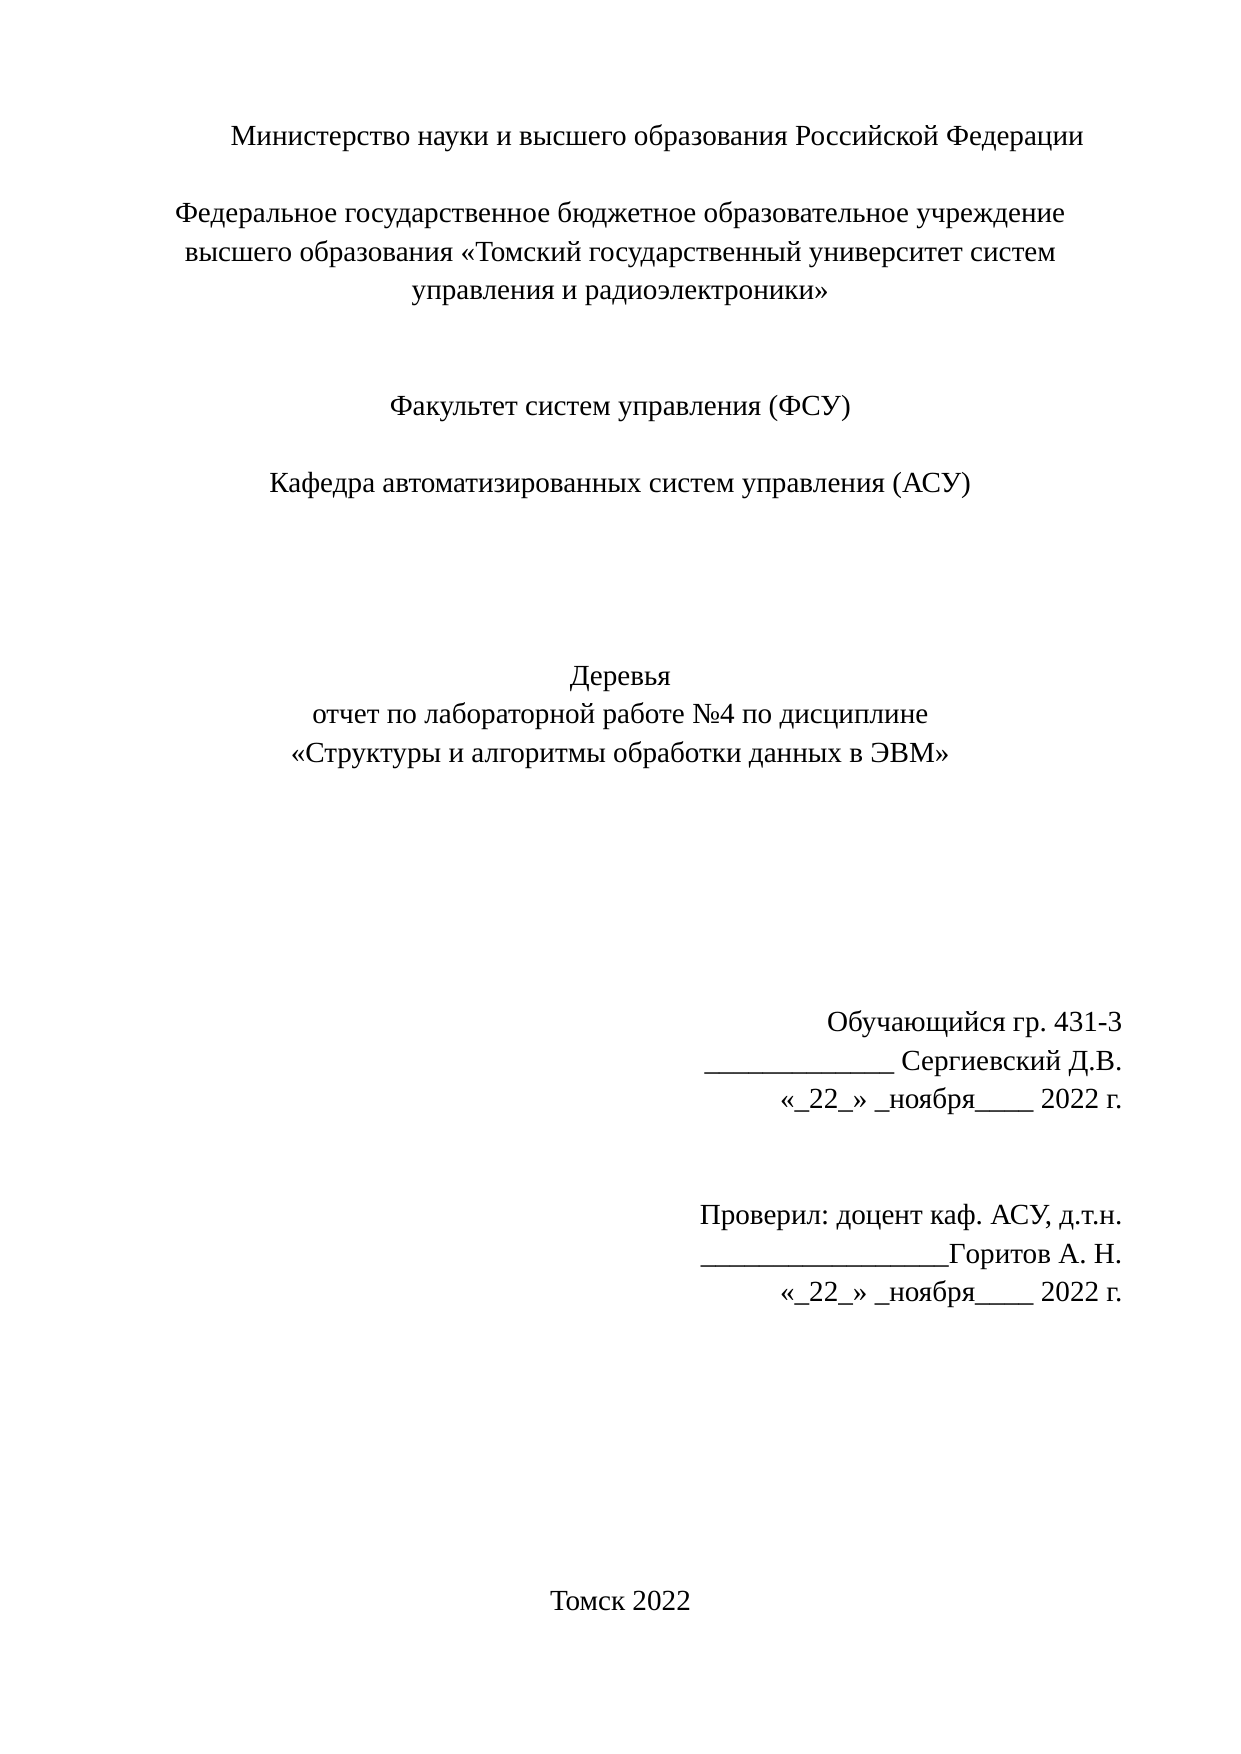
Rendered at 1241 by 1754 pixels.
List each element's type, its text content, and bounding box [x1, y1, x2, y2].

text _____________ Сергиевский Д.В. [118, 1043, 1122, 1077]
text Томск 2022 [118, 1583, 1122, 1616]
text _________________Горитов А. Н. [118, 1236, 1122, 1269]
text Федеральное государственное бюджетное образовательное учреждение высшего образования «Томский государственный университет систем управления и радиоэлектроники» [118, 195, 1122, 306]
text Кафедра автоматизированных систем управления (АСУ) [118, 465, 1122, 498]
text «Структуры и алгоритмы обработки данных в ЭВМ» [118, 735, 1122, 768]
text Факультет систем управления (ФСУ) [118, 388, 1122, 421]
text Министерство науки и высшего образования Российской Федерации [118, 118, 1122, 152]
text «_22_» _ноября____ 2022 г. [118, 1082, 1122, 1115]
text Деревья [118, 658, 1122, 691]
text отчет по лабораторной работе №4 по дисциплине [118, 696, 1122, 730]
text Проверил: доцент каф. АСУ, д.т.н. [118, 1197, 1122, 1231]
text «_22_» _ноября____ 2022 г. [118, 1274, 1122, 1308]
text Обучающийся гр. 431-3 [118, 1004, 1122, 1038]
